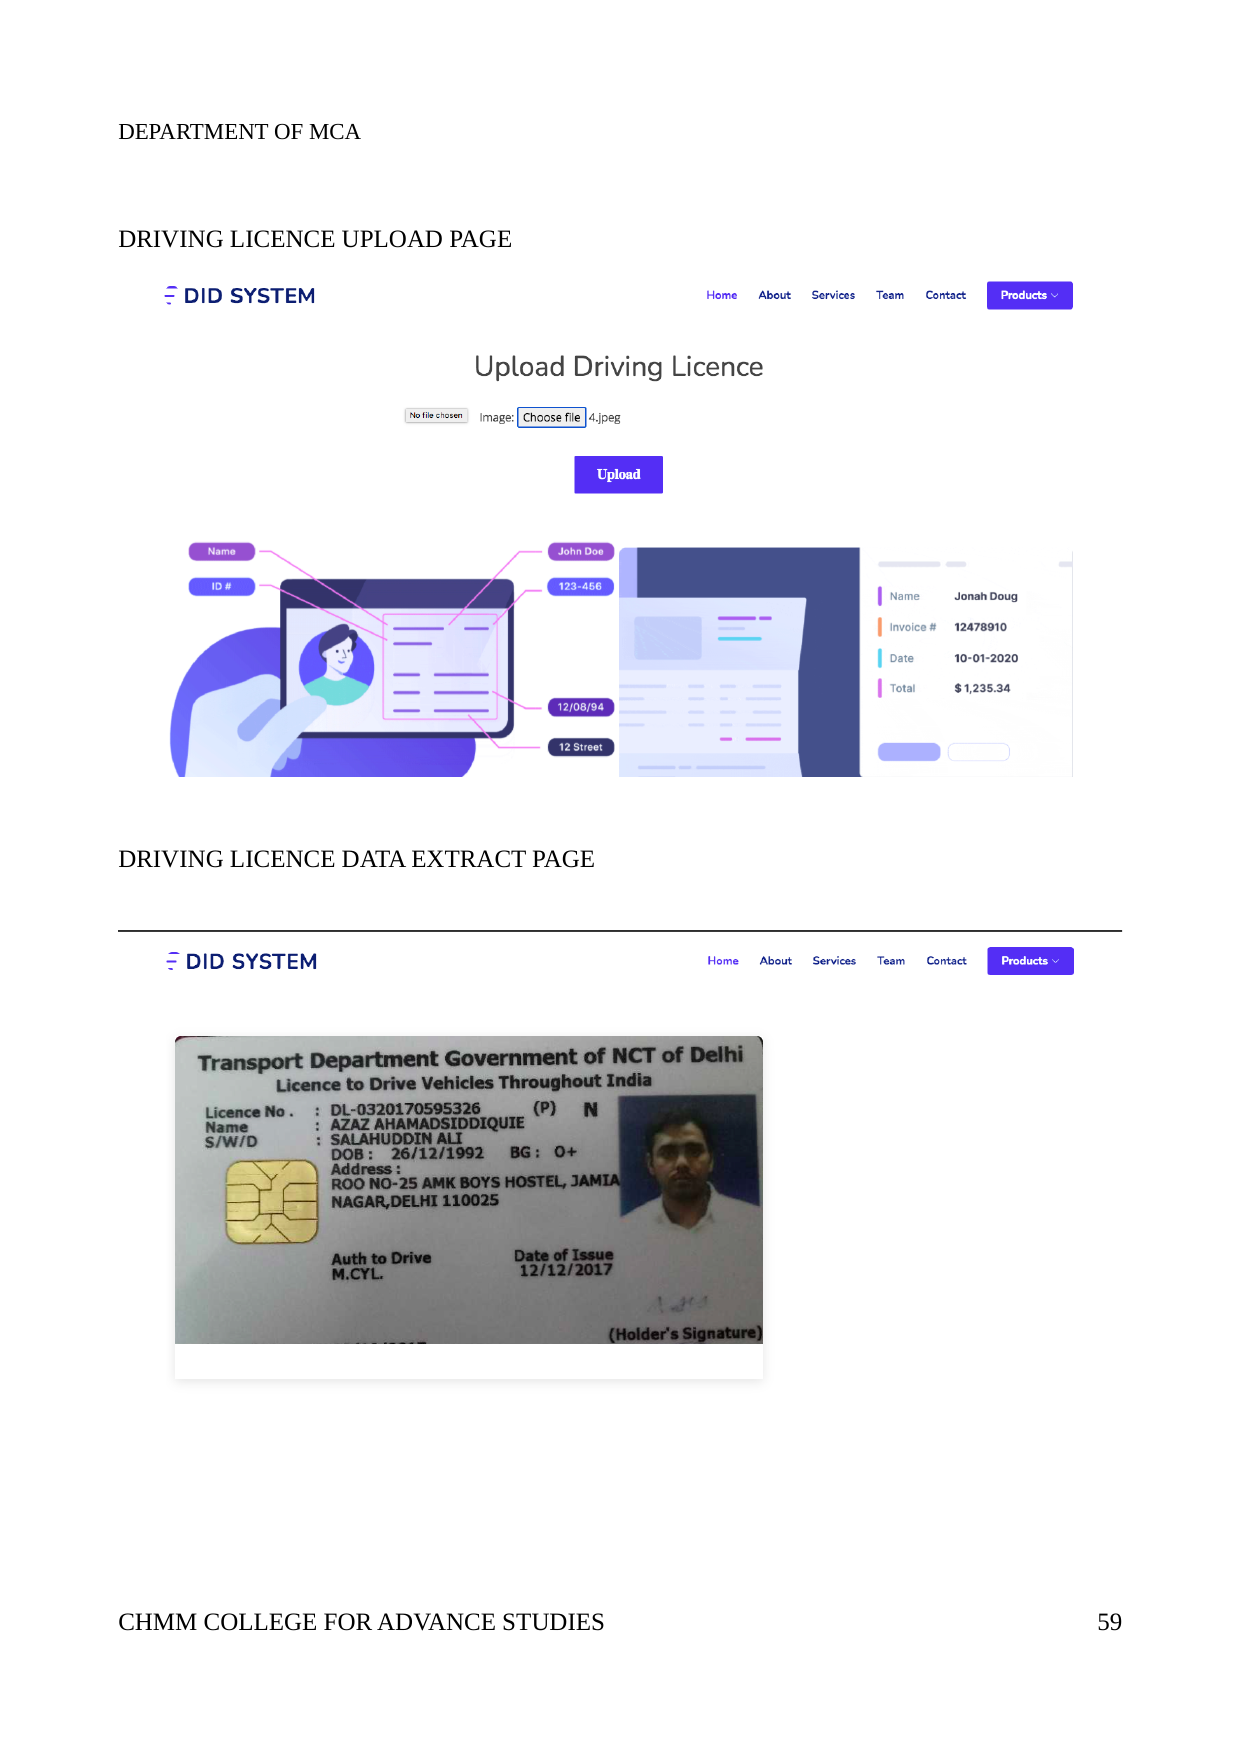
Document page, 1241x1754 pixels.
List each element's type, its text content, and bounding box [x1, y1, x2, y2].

picture [118, 267, 1123, 777]
text DRIVING LICENCE UPLOAD PAGE [118, 224, 1122, 253]
text DRIVING LICENCE DATA EXTRACT PAGE [118, 844, 1122, 873]
picture [118, 930, 1123, 1441]
